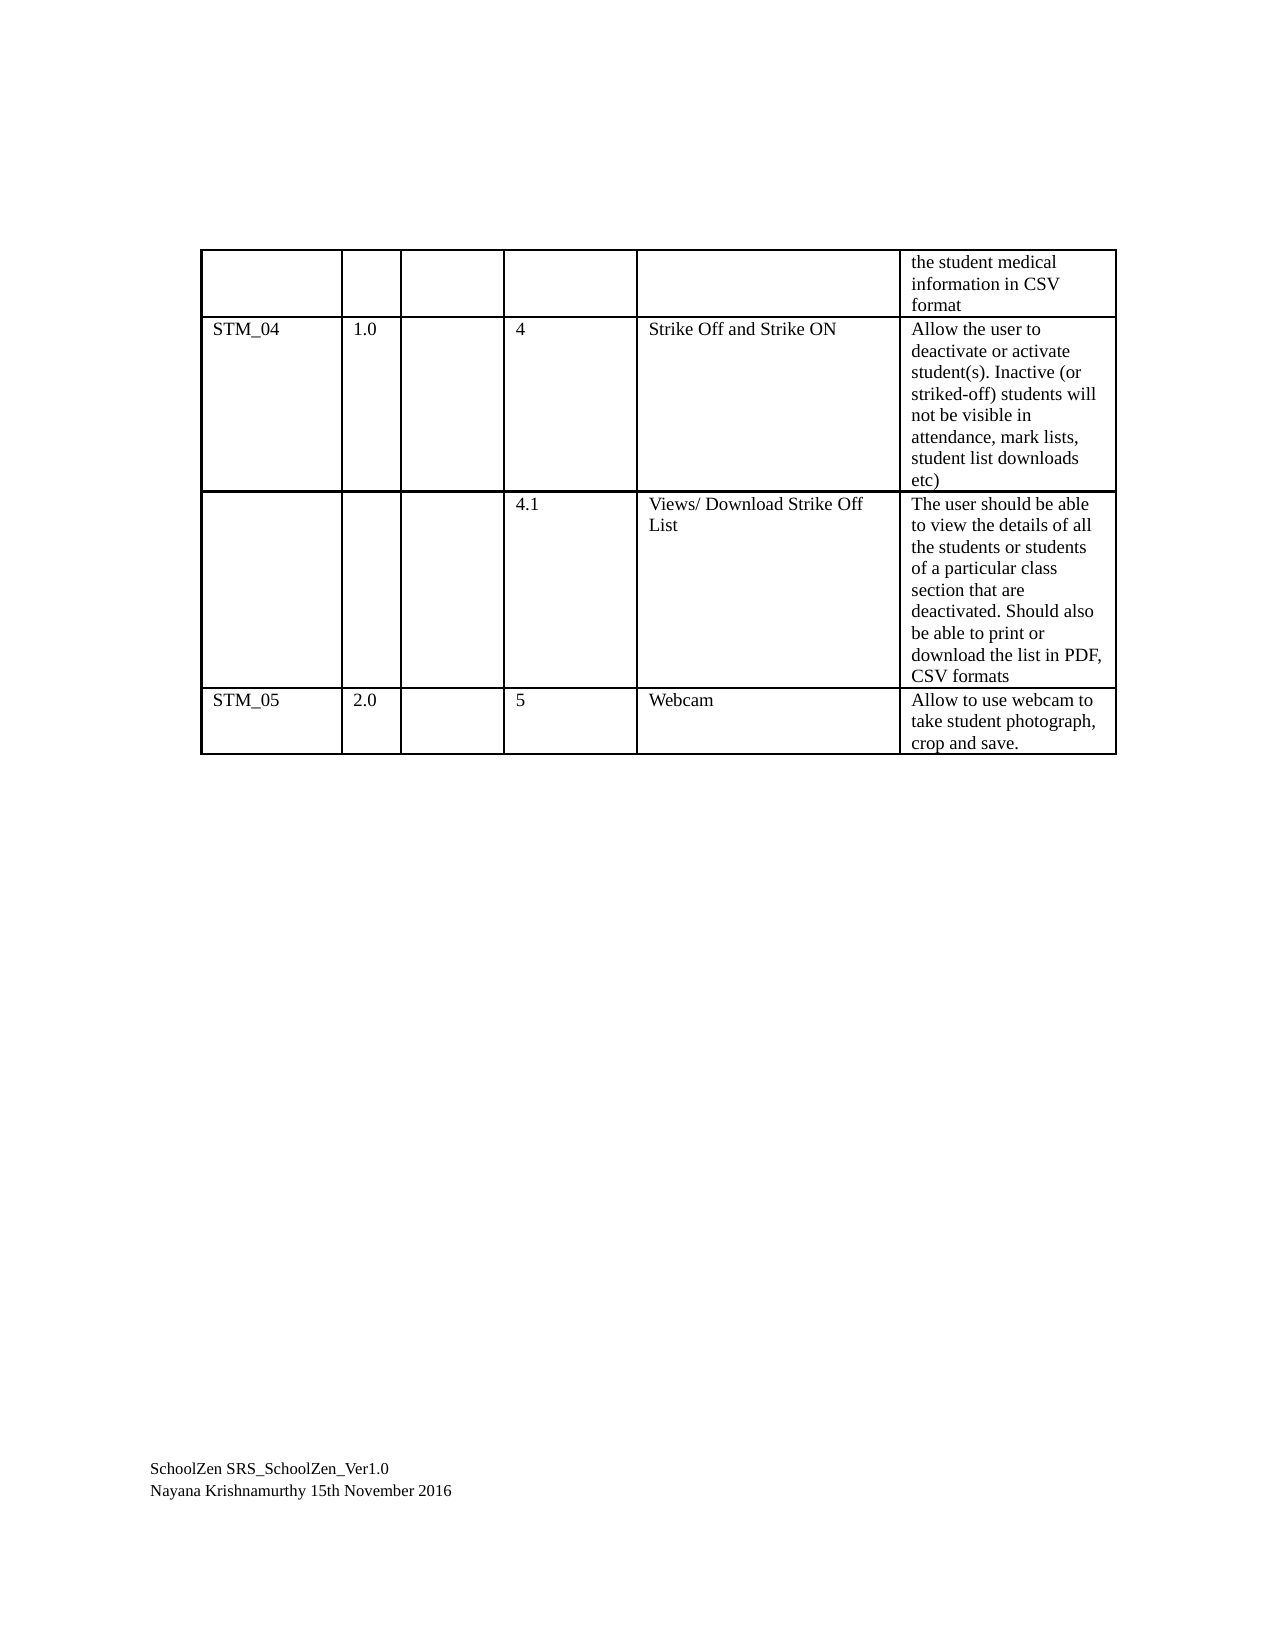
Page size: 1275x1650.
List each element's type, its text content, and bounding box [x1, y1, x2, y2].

table_cell STM_05 [203, 689, 341, 753]
table_cell [343, 493, 400, 687]
table_cell [505, 251, 636, 316]
table_cell Views/ Download Strike Off List [638, 493, 899, 687]
table_cell 1.0 [343, 318, 400, 490]
table_cell [402, 251, 503, 316]
table_cell Allow to use webcam to take student photograph, crop and save. [901, 689, 1115, 753]
table_cell [638, 251, 899, 316]
table_cell STM_04 [203, 318, 341, 490]
table_cell [203, 251, 341, 316]
table_cell [402, 689, 503, 753]
table_cell The user should be able to view the details of all the students or students of a particular class section that are deactivated. Should also be able to print or download the list in PDF, CSV formats [901, 493, 1115, 687]
table_cell [203, 493, 341, 687]
table_cell [343, 251, 400, 316]
table_cell [402, 318, 503, 490]
table_cell 4.1 [505, 493, 636, 687]
table_cell Webcam [638, 689, 899, 753]
table_cell [402, 493, 503, 687]
table_cell Allow the user to deactivate or activate student(s). Inactive (or striked-off) students will not be visible in attendance, mark lists, student list downloads etc) [901, 318, 1115, 490]
table_cell the student medical information in CSV format [901, 251, 1115, 316]
table_cell 2.0 [343, 689, 400, 753]
table_cell 5 [505, 689, 636, 753]
table_cell 4 [505, 318, 636, 490]
table_cell Strike Off and Strike ON [638, 318, 899, 490]
